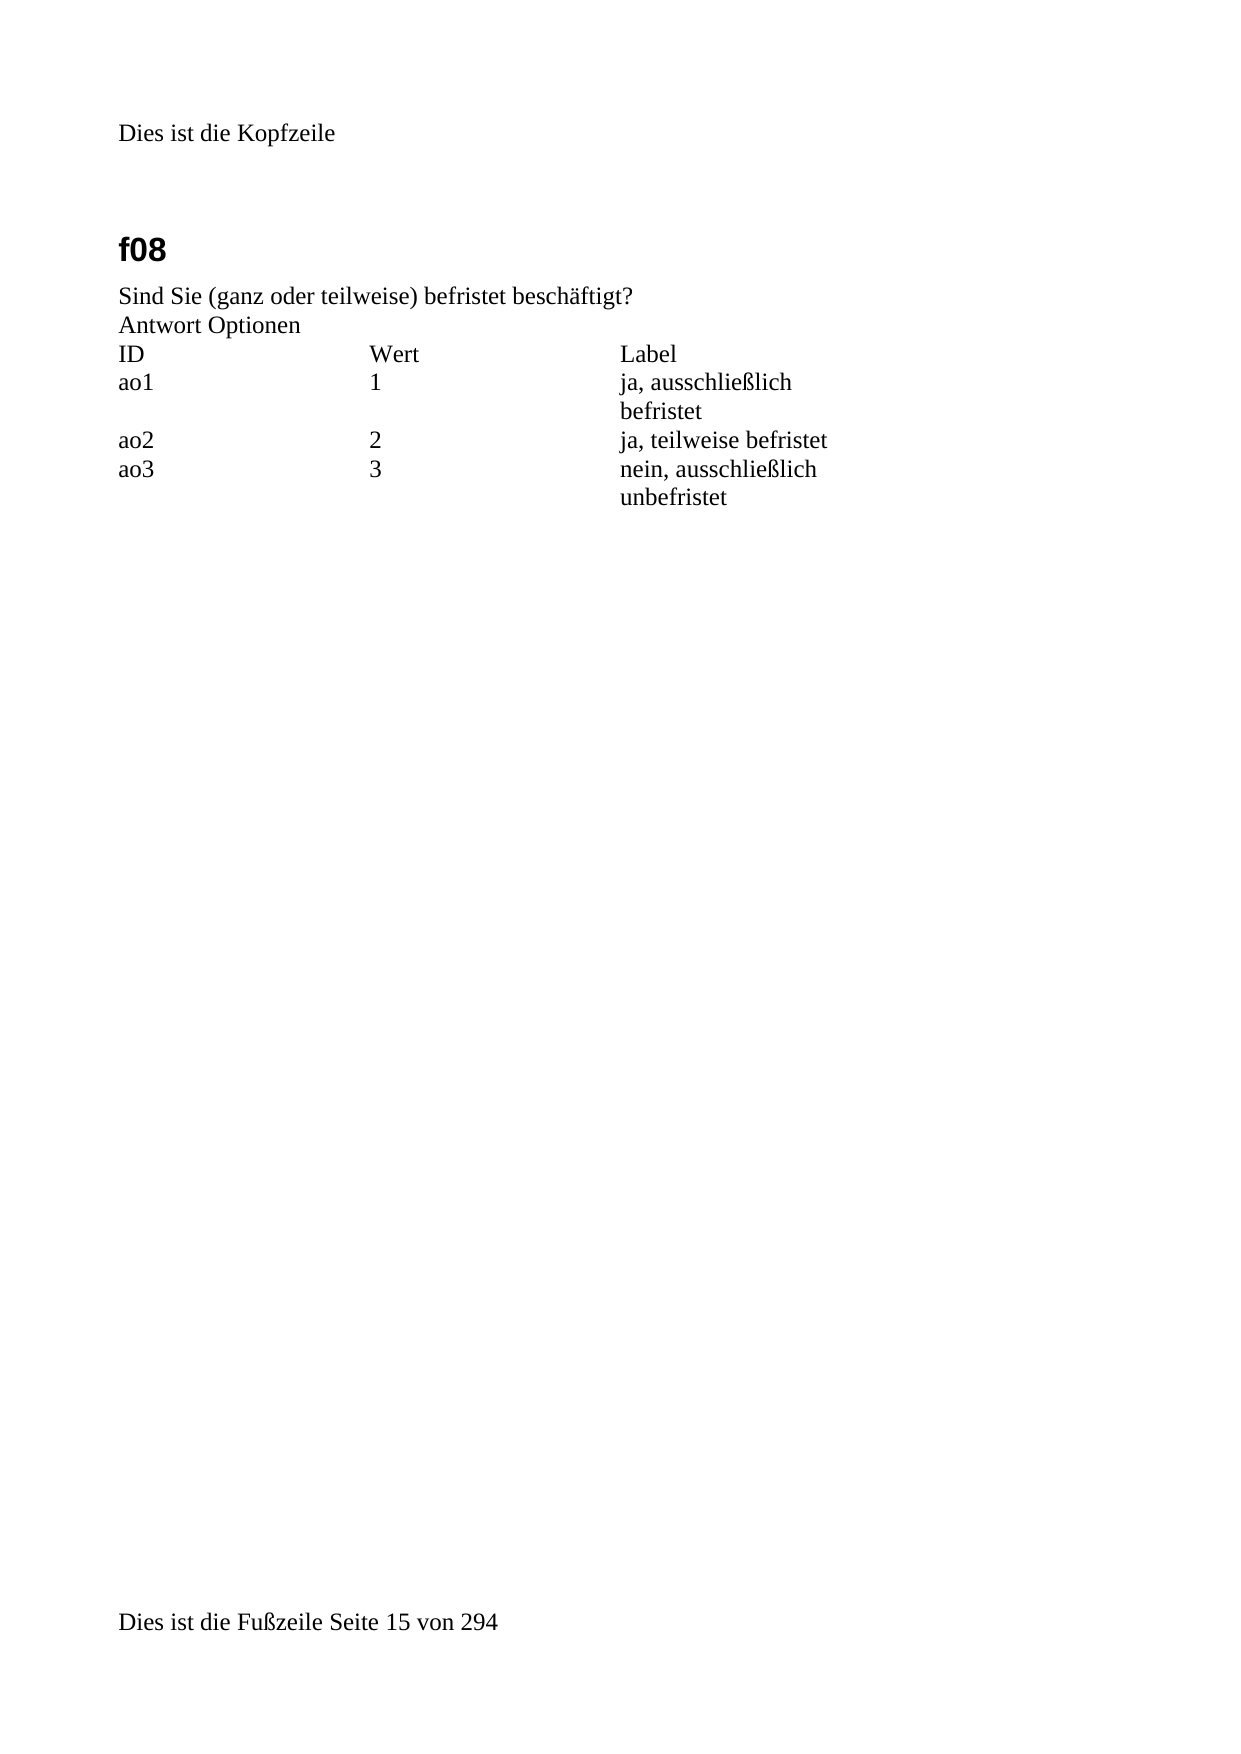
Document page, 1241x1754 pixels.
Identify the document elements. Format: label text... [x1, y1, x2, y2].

table_cell 3 [369, 454, 620, 511]
table_cell 1 [369, 368, 620, 425]
table_cell 2 [369, 425, 620, 454]
table_cell ao3 [118, 454, 369, 511]
table_header Wert [369, 339, 620, 367]
table_cell ao2 [118, 425, 369, 454]
table_header Label [620, 339, 871, 367]
table_cell ja, ausschließlich befristet [620, 368, 871, 425]
table_cell ja, teilweise befristet [620, 425, 871, 454]
table_header ID [118, 339, 369, 367]
table_cell nein, ausschließlich unbefristet [620, 454, 871, 511]
table_cell ao1 [118, 368, 369, 425]
text Antwort Optionen [118, 310, 1122, 339]
text Sind Sie (ganz oder teilweise) befristet beschäftigt? [118, 281, 1122, 310]
subtitle f08 [118, 230, 1122, 269]
